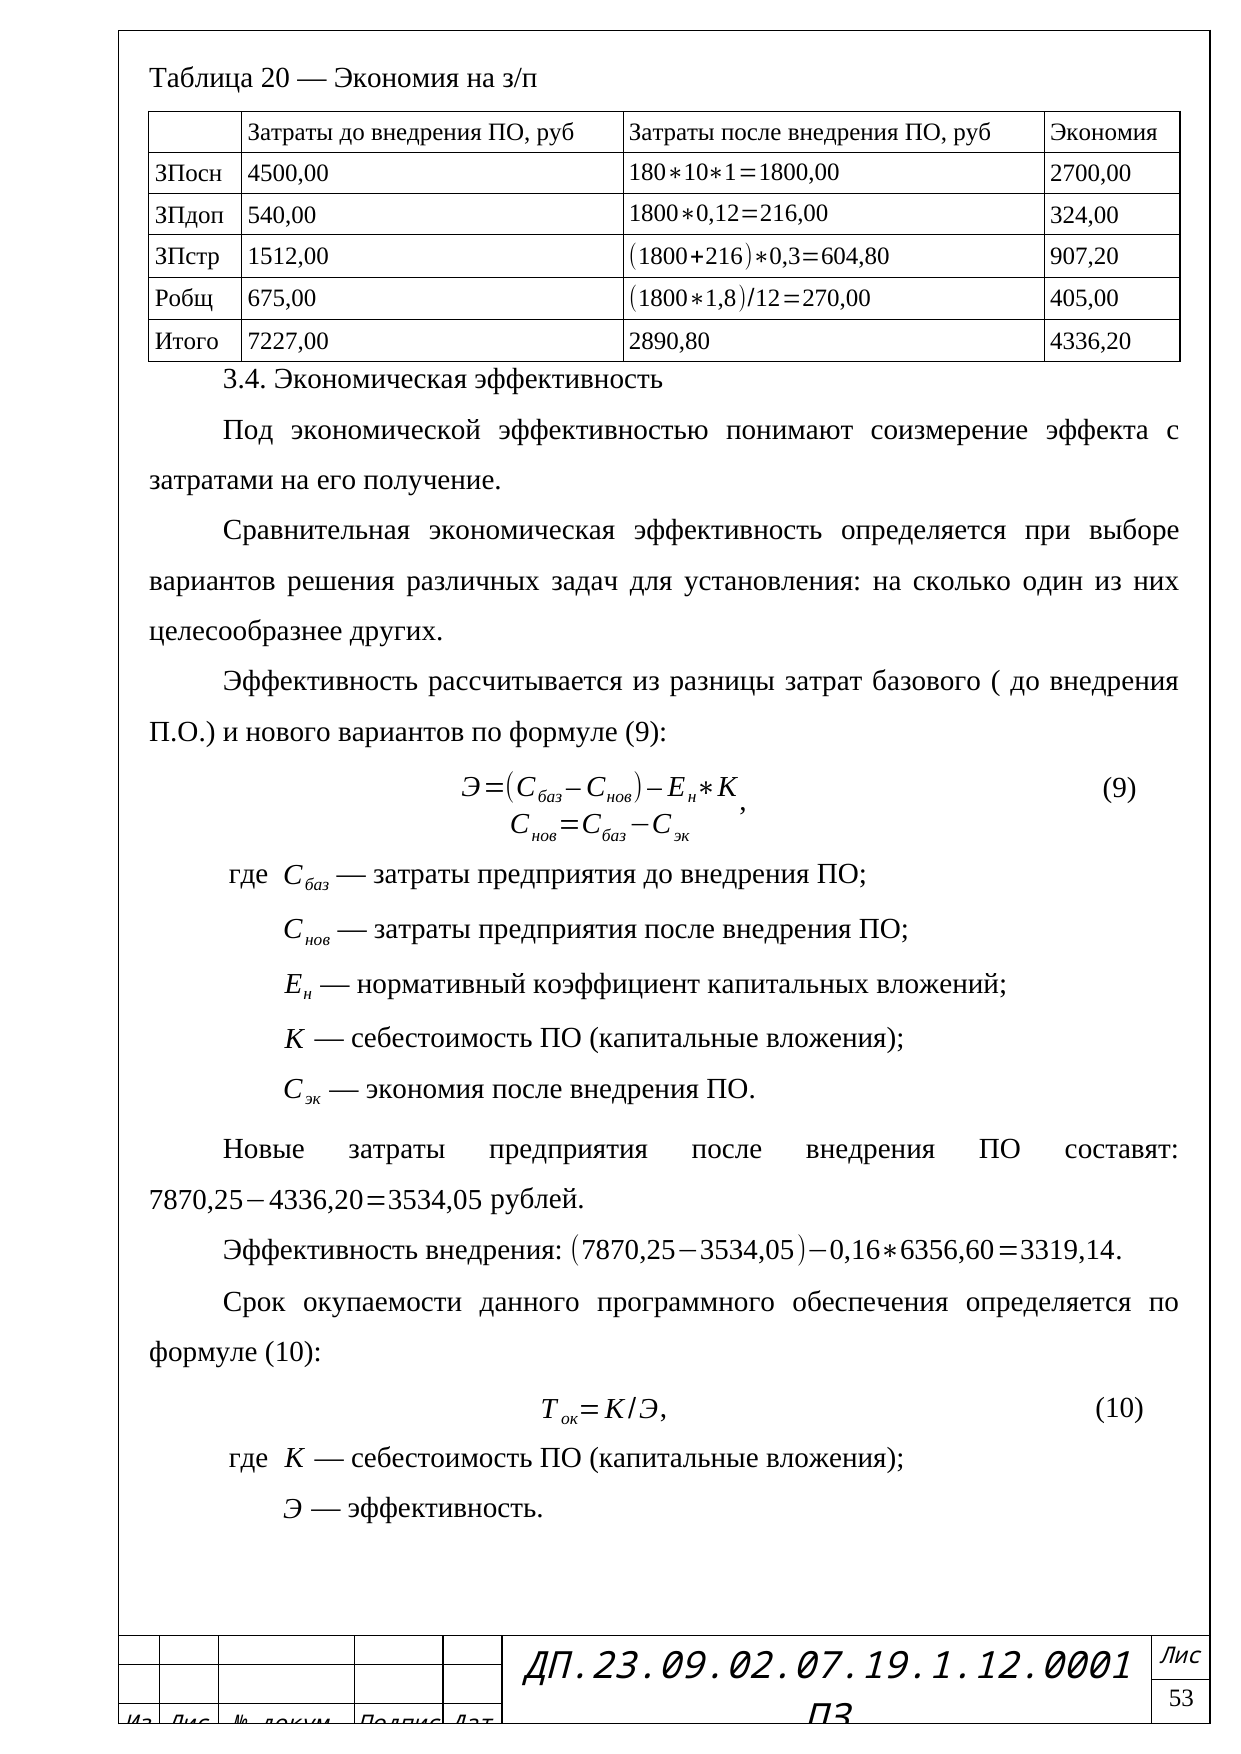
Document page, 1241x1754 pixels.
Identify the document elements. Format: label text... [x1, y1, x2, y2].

table_cell ЗПдоп [149, 194, 241, 234]
text Новые затраты предприятия после внедрения ПО составят: рублей. [149, 1131, 1180, 1215]
table_header Затраты до внедрения ПО, руб [242, 112, 623, 152]
text Сравнительная экономическая эффективность определяется при выборе вариантов решения различных задач для установления: на сколько один из них целесообразнее других. [149, 512, 1180, 647]
table_cell 2890,80 [624, 320, 1044, 361]
text Таблица 20 — Экономия на з/п [149, 60, 1180, 94]
table_cell 2700,00 [1045, 153, 1179, 193]
table_cell [624, 194, 1044, 234]
table_cell Робщ [149, 278, 241, 319]
text Эффективность рассчитывается из разницы затрат базового ( до внедрения П.О.) и нового вариантов по формуле (9): [149, 663, 1180, 747]
table_cell Итого [149, 320, 241, 361]
table_cell — себестоимость ПО (капитальные вложения); — эффективность. [278, 1434, 1180, 1546]
text Срок окупаемости данного программного обеспечения определяется по формуле (10): [149, 1284, 1180, 1368]
table_header Затраты после внедрения ПО, руб [624, 112, 1044, 152]
table_cell [624, 235, 1044, 277]
table_header , [149, 1385, 1059, 1434]
subtitle 3.4. Экономическая эффективность [149, 362, 1180, 395]
table_cell [624, 153, 1044, 193]
table_cell [624, 278, 1044, 319]
table_header (10) [1059, 1385, 1180, 1434]
table_cell 4500,00 [242, 153, 623, 193]
table_cell — затраты предприятия до внедрения ПО; — затраты предприятия после внедрения ПО; — нормативный коэффициент капитальных вложений; — себестоимость ПО (капитальные вложения); — экономия после внедрения ПО. [278, 851, 1180, 1131]
table_cell где [149, 851, 277, 1131]
table_header , [149, 764, 1059, 851]
table_header [149, 112, 241, 152]
table_cell 540,00 [242, 194, 623, 234]
text Под экономической эффективностью понимают соизмерение эффекта с затратами на его получение. [149, 412, 1180, 496]
table_header Экономия [1045, 112, 1179, 152]
table_cell 1512,00 [242, 235, 623, 277]
table_cell 4336,20 [1045, 320, 1179, 361]
table_cell ЗПстр [149, 235, 241, 277]
table_cell где [149, 1434, 277, 1546]
table_header (9) [1059, 764, 1180, 851]
table_cell 7227,00 [242, 320, 623, 361]
table_cell 324,00 [1045, 194, 1179, 234]
table_cell 907,20 [1045, 235, 1179, 277]
table_cell ЗПосн [149, 153, 241, 193]
table_cell 405,00 [1045, 278, 1179, 319]
table_cell 675,00 [242, 278, 623, 319]
text Эффективность внедрения: . [149, 1232, 1180, 1267]
